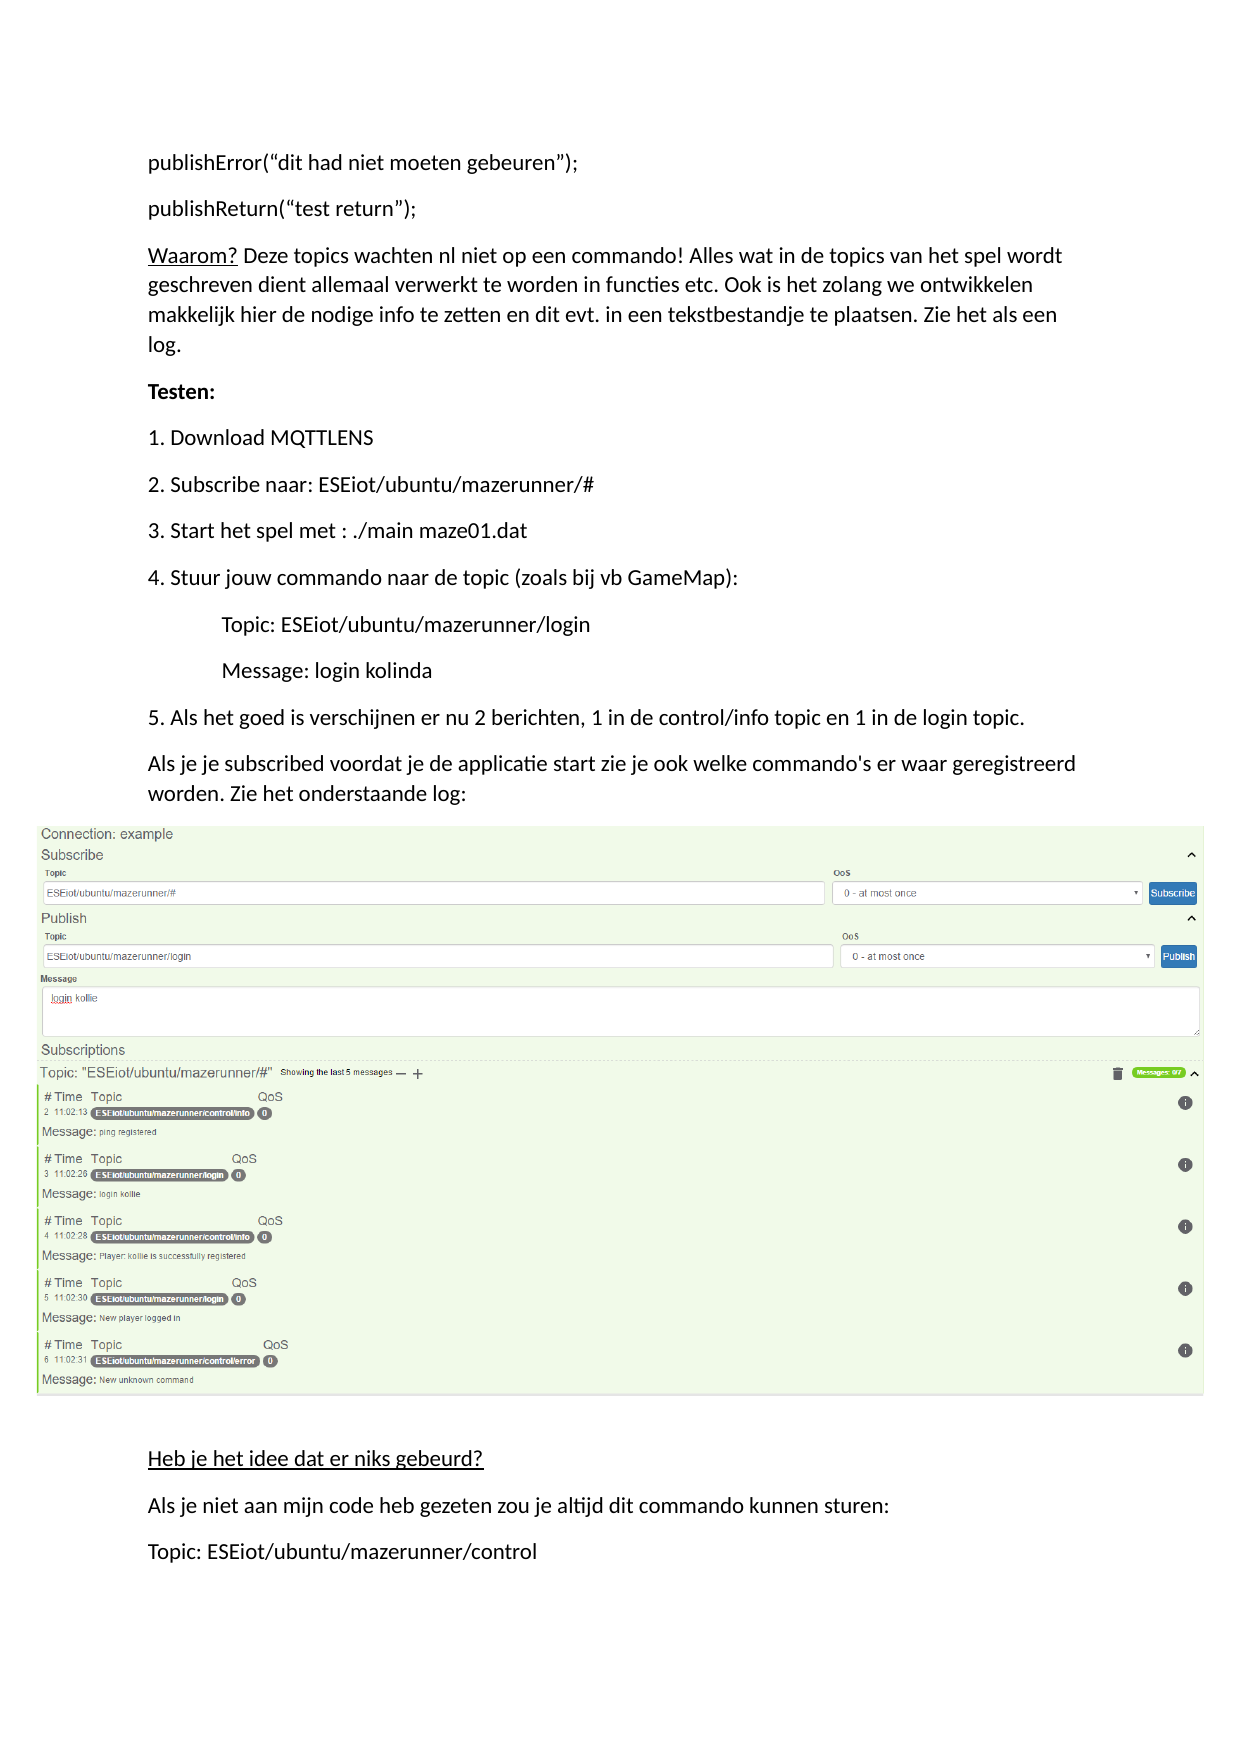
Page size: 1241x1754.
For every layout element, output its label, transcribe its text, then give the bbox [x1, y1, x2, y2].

text Heb je het idee dat er niks gebeurd? [148, 1444, 1093, 1472]
picture [36, 826, 1204, 1396]
text 5. Als het goed is verschijnen er nu 2 berichten, 1 in de control/info topic en 1 in de login topic. [148, 703, 1093, 731]
text 3. Start het spel met : ./main maze01.dat [148, 517, 1093, 545]
text Topic: ESEiot/ubuntu/mazerunner/login [148, 610, 1093, 638]
text publishReturn(“test return”); [148, 194, 1093, 222]
text 1. Download MQTTLENS [148, 423, 1093, 452]
text Als je niet aan mijn code heb gezeten zou je altijd dit commando kunnen sturen: [148, 1491, 1093, 1519]
text Als je je subscribed voordat je de applicatie start zie je ook welke commando's er waar geregistreerd worden. Zie het onderstaande log: [148, 749, 1093, 807]
text 2. Subscribe naar: ESEiot/ubuntu/mazerunner/# [148, 470, 1093, 498]
text Testen: [148, 377, 1093, 405]
text Waarom? Deze topics wachten nl niet op een commando! Alles wat in de topics van het spel wordt geschreven dient allemaal verwerkt te worden in functies etc. Ook is het zolang we ontwikkelen makkelijk hier de nodige info te zetten en dit evt. in een tekstbestandje te plaatsen. Zie het als een log. [148, 241, 1093, 358]
text Message: login kolinda [148, 656, 1093, 684]
text publishError(“dit had niet moeten gebeuren”); [148, 148, 1093, 176]
text Topic: ESEiot/ubuntu/mazerunner/control [148, 1537, 1093, 1565]
text 4. Stuur jouw commando naar de topic (zoals bij vb GameMap): [148, 563, 1093, 591]
